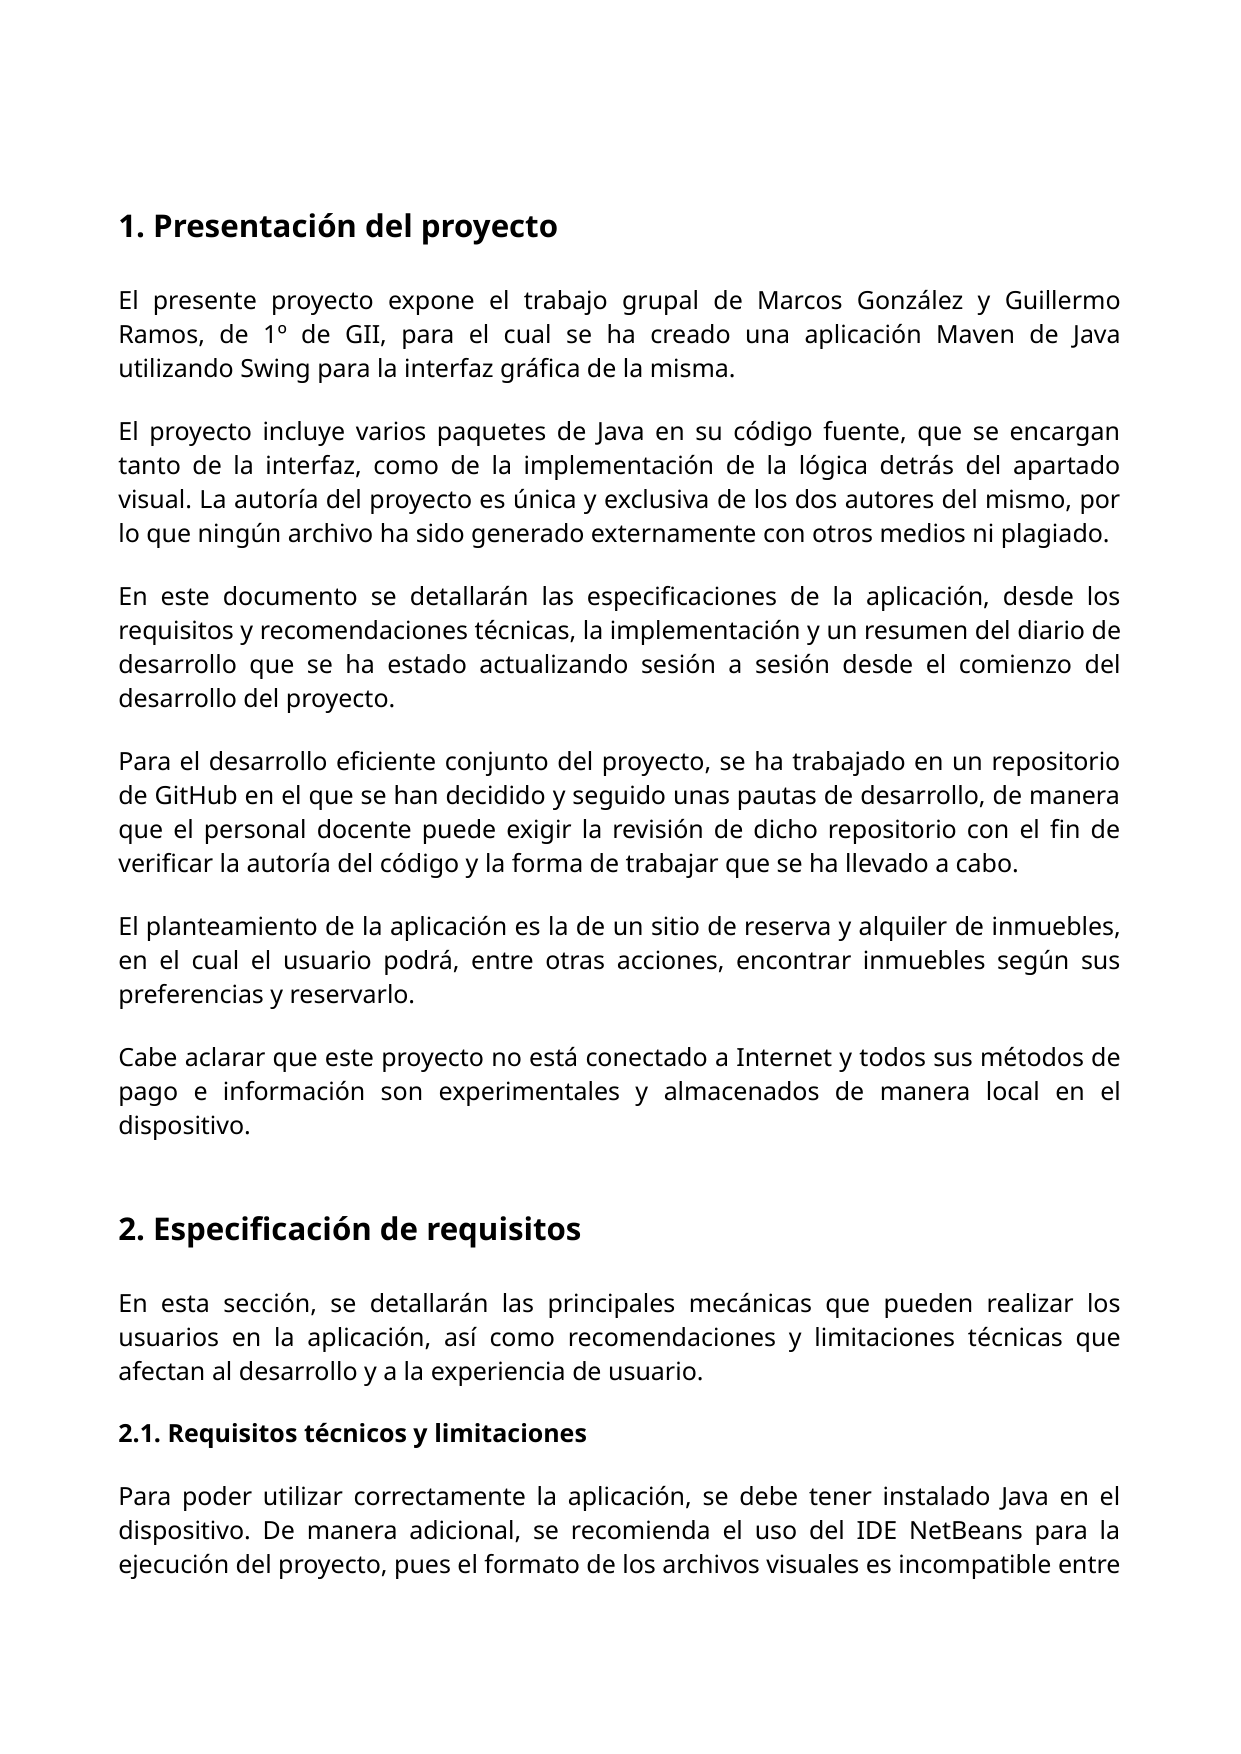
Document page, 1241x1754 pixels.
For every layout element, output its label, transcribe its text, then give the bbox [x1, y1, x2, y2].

text 2.1. Requisitos técnicos y limitaciones [118, 1416, 1122, 1450]
text El proyecto incluye varios paquetes de Java en su código fuente, que se encargan tanto de la interfaz, como de la implementación de la lógica detrás del apartado visual. La autoría del proyecto es única y exclusiva de los dos autores del mismo, por lo que ningún archivo ha sido generado externamente con otros medios ni plagiado. [118, 414, 1122, 550]
text 2. Especificación de requisitos [118, 1207, 1122, 1249]
text Para el desarrollo eficiente conjunto del proyecto, se ha trabajado en un repositorio de GitHub en el que se han decidido y seguido unas pautas de desarrollo, de manera que el personal docente puede exigir la revisión de dicho repositorio con el fin de verificar la autoría del código y la forma de trabajar que se ha llevado a cabo. [118, 744, 1122, 880]
text Cabe aclarar que este proyecto no está conectado a Internet y todos sus métodos de pago e información son experimentales y almacenados de manera local en el dispositivo. [118, 1040, 1122, 1142]
text Para poder utilizar correctamente la aplicación, se debe tener instalado Java en el dispositivo. De manera adicional, se recomienda el uso del IDE NetBeans para la ejecución del proyecto, pues el formato de los archivos visuales es incompatible entre [118, 1479, 1122, 1581]
text En esta sección, se detallarán las principales mecánicas que pueden realizar los usuarios en la aplicación, así como recomendaciones y limitaciones técnicas que afectan al desarrollo y a la experiencia de usuario. [118, 1285, 1122, 1387]
text El presente proyecto expone el trabajo grupal de Marcos González y Guillermo Ramos, de 1º de GII, para el cual se ha creado una aplicación Maven de Java utilizando Swing para la interfaz gráfica de la misma. [118, 283, 1122, 385]
text El planteamiento de la aplicación es la de un sitio de reserva y alquiler de inmuebles, en el cual el usuario podrá, entre otras acciones, encontrar inmuebles según sus preferencias y reservarlo. [118, 909, 1122, 1011]
text En este documento se detallarán las especificaciones de la aplicación, desde los requisitos y recomendaciones técnicas, la implementación y un resumen del diario de desarrollo que se ha estado actualizando sesión a sesión desde el comienzo del desarrollo del proyecto. [118, 579, 1122, 715]
text 1. Presentación del proyecto [118, 204, 1122, 247]
